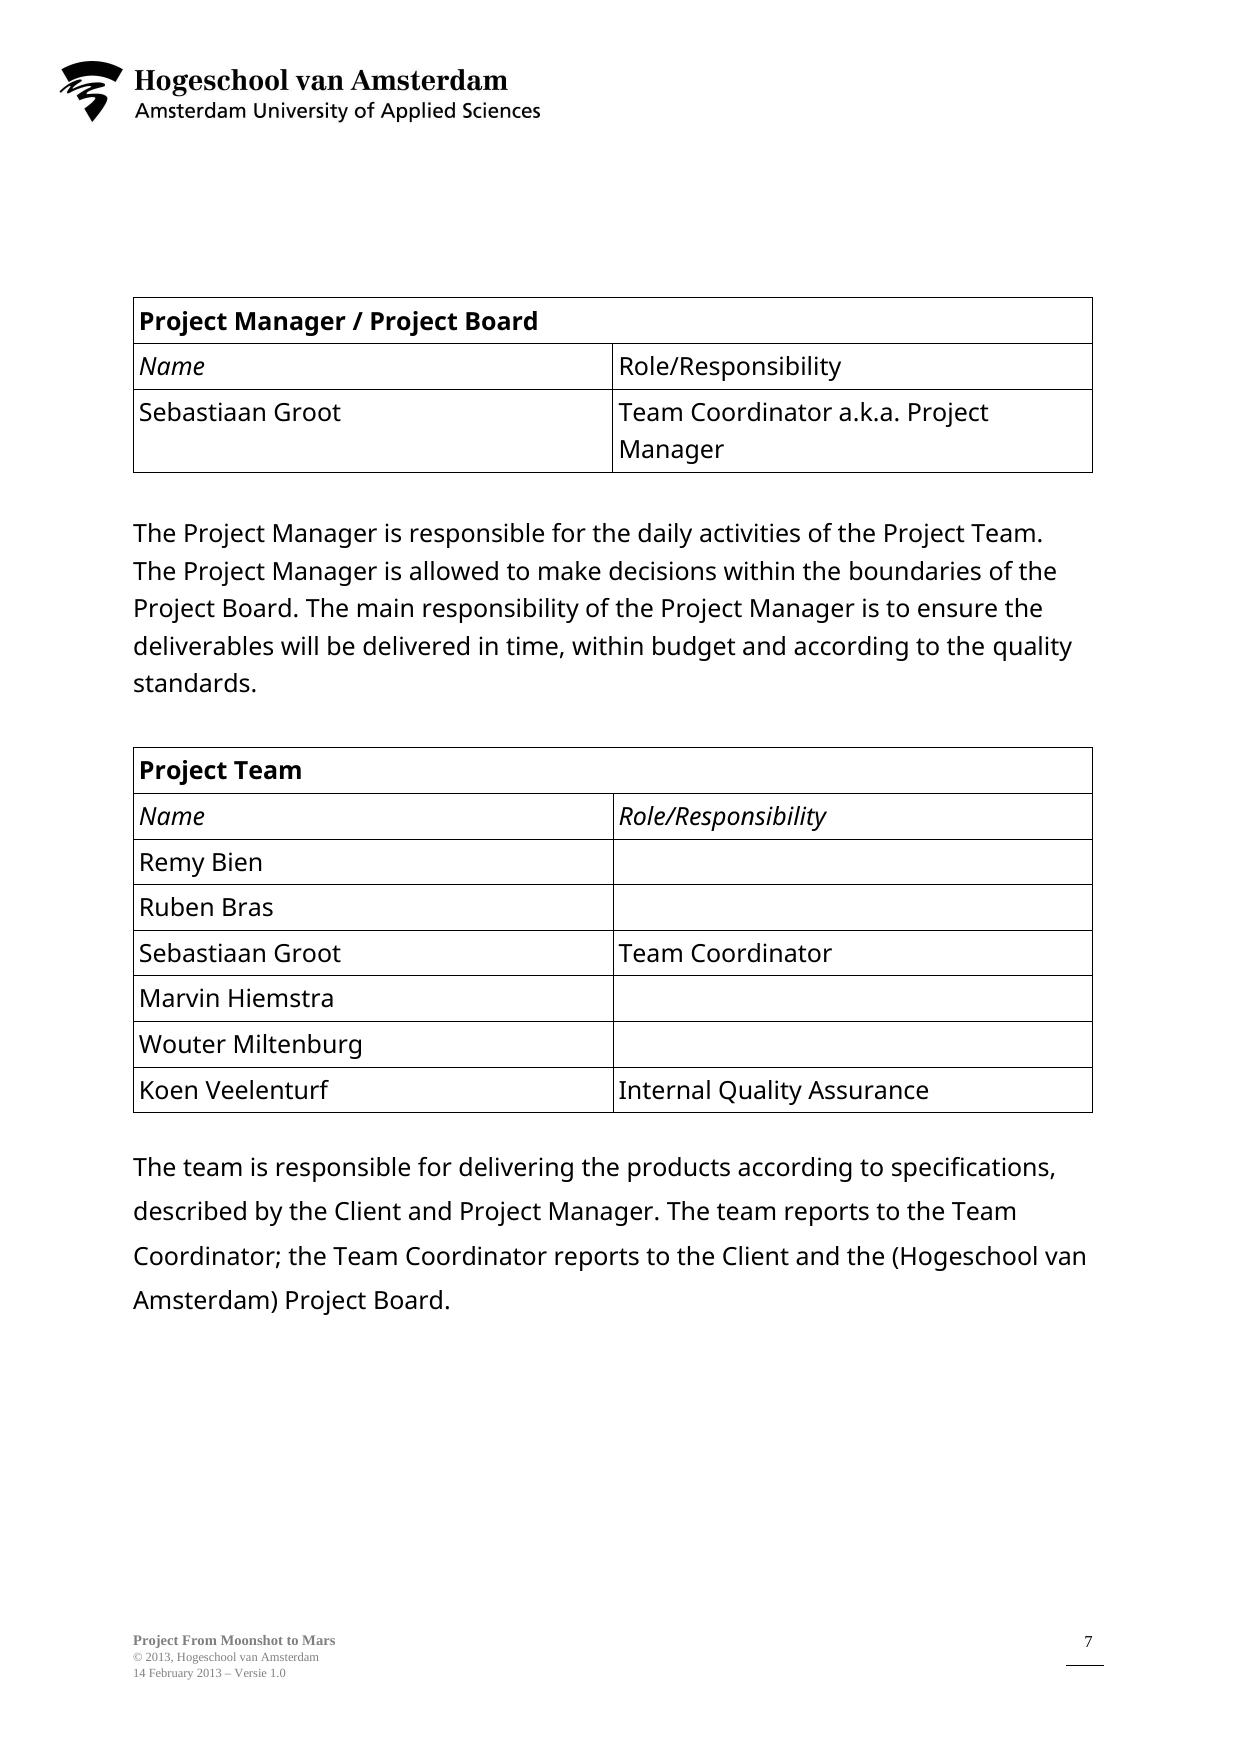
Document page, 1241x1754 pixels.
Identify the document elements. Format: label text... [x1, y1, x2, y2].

table_cell Internal Quality Assurance [614, 1068, 1092, 1112]
table_cell [614, 885, 1092, 930]
table_cell Team Coordinator a.k.a. Project Manager [613, 390, 1092, 472]
table_cell Marvin Hiemstra [134, 976, 613, 1021]
table_header Project Team [134, 748, 1092, 793]
table_cell Ruben Bras [134, 885, 613, 930]
text The team is responsible for delivering the products according to specifications, described by the Client and Project Manager. The team reports to the Team Coordinator; the Team Coordinator reports to the Client and the (Hogeschool van Amsterdam) Project Board. [133, 1150, 1092, 1317]
table_cell Role/Responsibility [613, 344, 1092, 388]
table_cell [614, 840, 1092, 884]
table_cell Role/Responsibility [614, 794, 1092, 838]
table_cell Sebastiaan Groot [134, 390, 612, 472]
table_cell [614, 976, 1092, 1021]
table_cell [614, 1022, 1092, 1067]
table_cell Team Coordinator [614, 931, 1092, 975]
table_cell Name [134, 794, 613, 838]
picture [0, 0, 622, 123]
table_header Project Manager / Project Board [134, 298, 1092, 343]
table_cell Remy Bien [134, 840, 613, 884]
table_cell Name [134, 344, 612, 388]
table_cell Wouter Miltenburg [134, 1022, 613, 1067]
table_cell Sebastiaan Groot [134, 931, 613, 975]
table_cell Koen Veelenturf [134, 1068, 613, 1112]
text The Project Manager is responsible for the daily activities of the Project Team. The Project Manager is allowed to make decisions within the boundaries of the Project Board. The main responsibility of the Project Manager is to ensure the deliverables will be delivered in time, within budget and according to the quality standards. [133, 516, 1092, 699]
